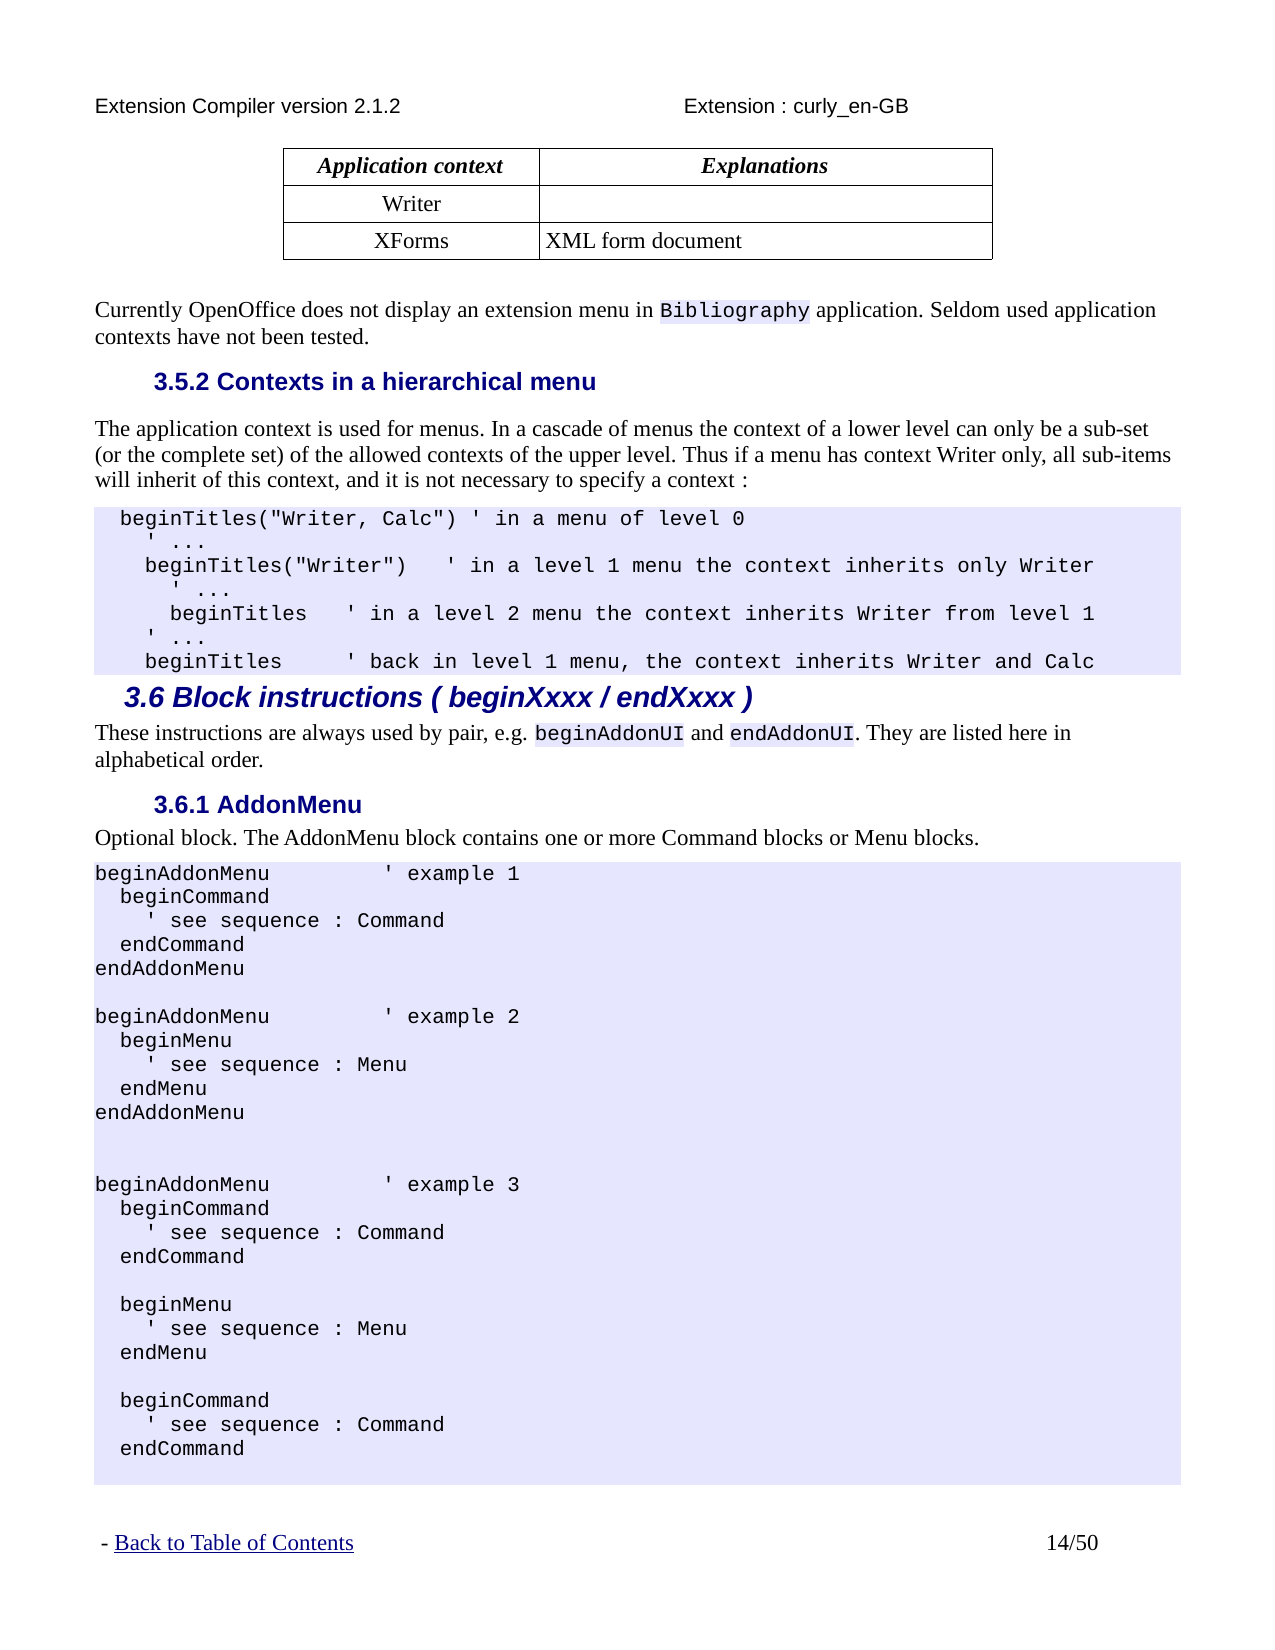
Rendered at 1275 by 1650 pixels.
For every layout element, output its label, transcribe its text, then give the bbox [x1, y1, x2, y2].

text beginTitles ' back in level 1 menu, the context inherits Writer and Calc [94, 651, 1181, 675]
text ' ... [94, 627, 1181, 651]
text endCommand [94, 1246, 1181, 1270]
subtitle AddonMenu [153, 791, 1181, 818]
text ' see sequence : Menu [94, 1318, 1181, 1342]
text beginAddonMenu ' example 1 [94, 862, 1181, 886]
text These instructions are always used by pair, e.g. beginAddonUI and endAddonUI. They are listed here in alphabetical order. [94, 719, 1181, 772]
text beginCommand [94, 1389, 1181, 1413]
text ' see sequence : Command [94, 1222, 1181, 1246]
text endCommand [94, 1437, 1181, 1461]
table_cell [540, 186, 992, 222]
text ' see sequence : Menu [94, 1054, 1181, 1078]
text ' ... [94, 531, 1181, 555]
text beginCommand [94, 886, 1181, 910]
subtitle Block instructions ( beginXxxx / endXxxx ) [124, 681, 1181, 714]
table_cell XForms [284, 223, 539, 259]
text beginTitles ' in a level 2 menu the context inherits Writer from level 1 [94, 603, 1181, 627]
table_header Application context [284, 149, 539, 184]
text endMenu [94, 1078, 1181, 1102]
text beginAddonMenu ' example 3 [94, 1174, 1181, 1198]
text ' see sequence : Command [94, 910, 1181, 934]
text beginMenu [94, 1294, 1181, 1318]
text Currently OpenOffice does not display an extension menu in Bibliography application. Seldom used application contexts have not been tested. [94, 297, 1181, 349]
text ' ... [94, 579, 1181, 603]
text Optional block. The AddonMenu block contains one or more Command blocks or Menu blocks. [94, 824, 1181, 850]
table_header Explanations [540, 149, 992, 184]
text beginCommand [94, 1198, 1181, 1222]
table_cell XML form document [540, 223, 992, 259]
text The application context is used for menus. In a cascade of menus the context of a lower level can only be a sub-set (or the complete set) of the allowed contexts of the upper level. Thus if a menu has context Writer only, all sub-items will inherit of this context, and it is not necessary to specify a context : [94, 416, 1181, 493]
text beginTitles("Writer, Calc") ' in a menu of level 0 [94, 507, 1181, 531]
text endAddonMenu [94, 1102, 1181, 1126]
text beginAddonMenu ' example 2 [94, 1006, 1181, 1030]
subtitle Contexts in a hierarchical menu [153, 368, 1181, 396]
table_cell Writer [284, 186, 539, 222]
text endAddonMenu [94, 958, 1181, 982]
text endMenu [94, 1342, 1181, 1366]
text beginTitles("Writer") ' in a level 1 menu the context inherits only Writer [94, 555, 1181, 579]
text endCommand [94, 934, 1181, 958]
text beginMenu [94, 1030, 1181, 1054]
text ' see sequence : Command [94, 1413, 1181, 1437]
